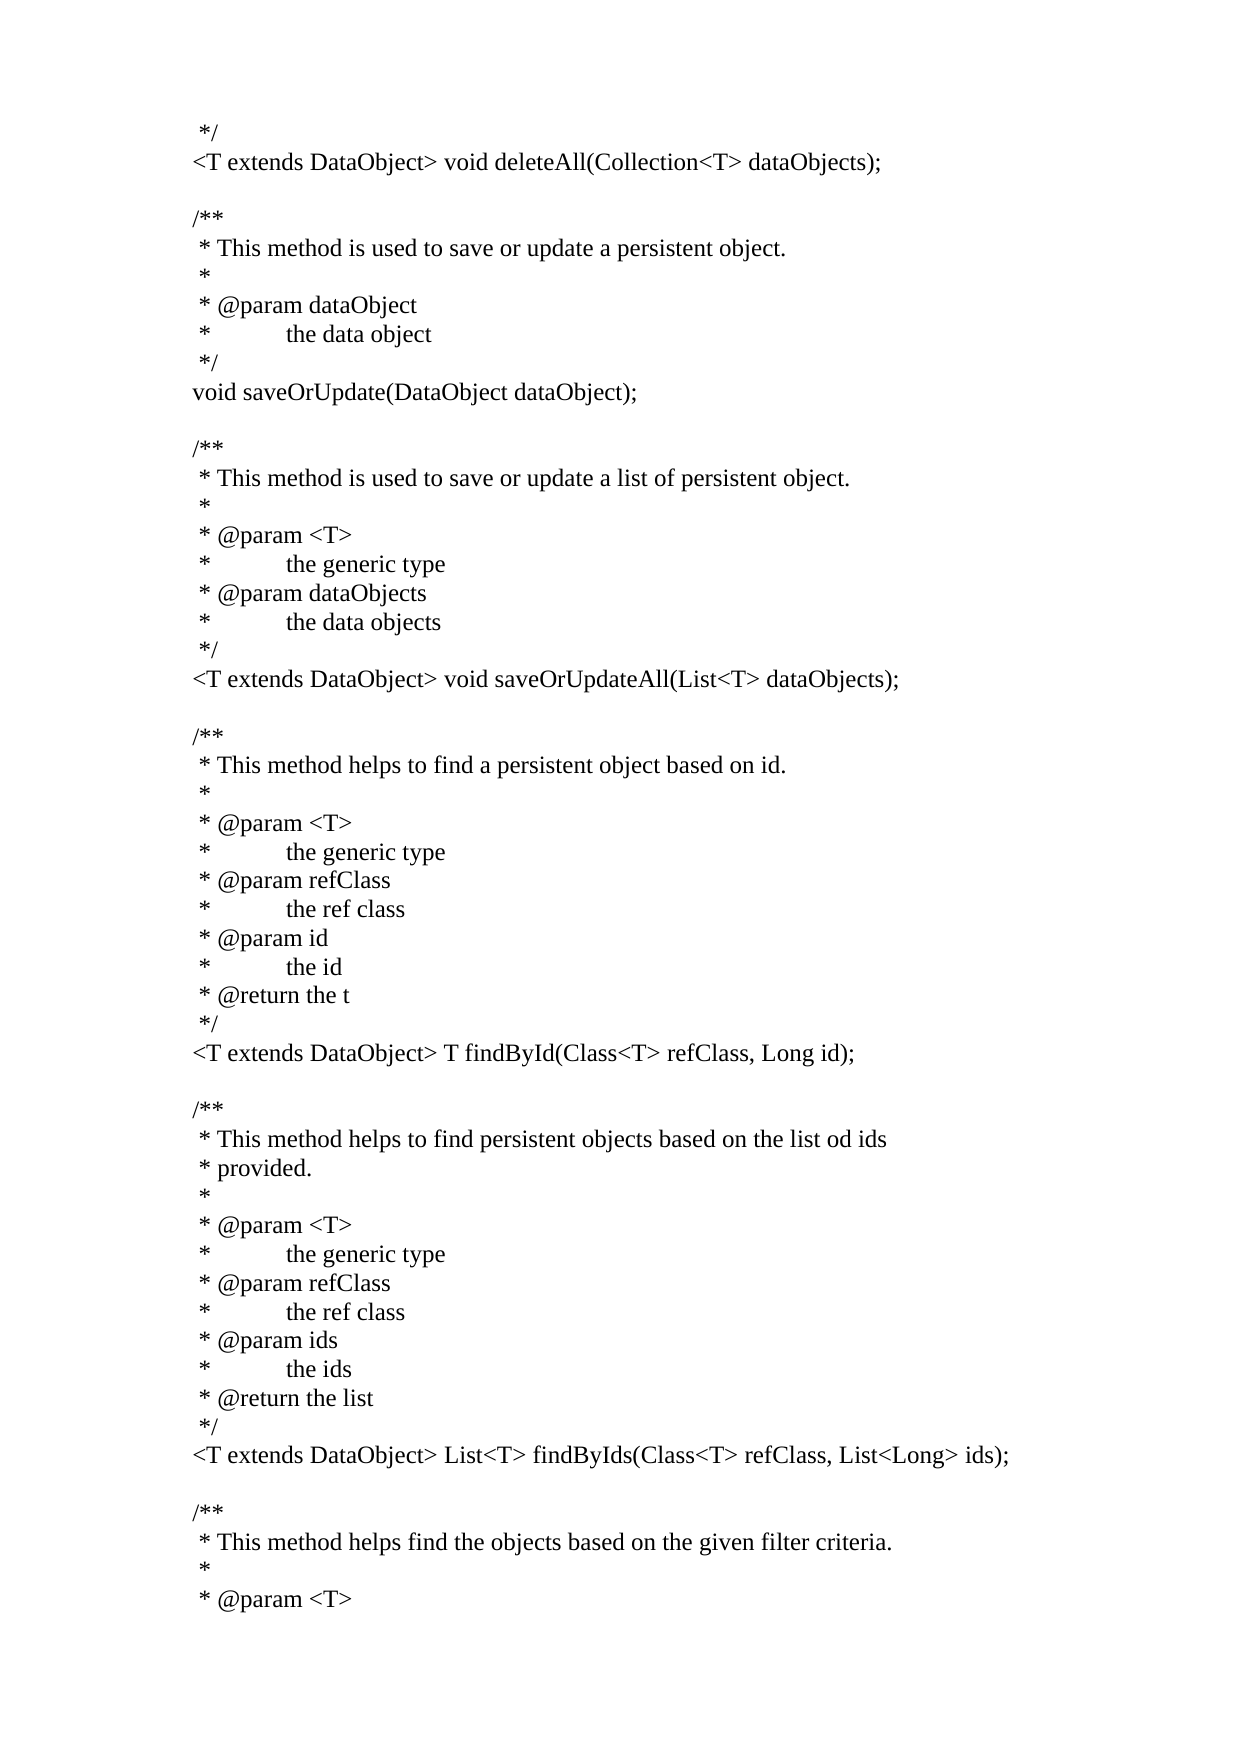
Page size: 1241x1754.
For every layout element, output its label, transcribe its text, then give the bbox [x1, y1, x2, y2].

text * @param refClass [118, 866, 1122, 894]
text */ [118, 1412, 1122, 1441]
text * the ids [118, 1354, 1122, 1383]
text * [118, 492, 1122, 521]
text * @param dataObject [118, 291, 1122, 319]
text * @param dataObjects [118, 578, 1122, 607]
text * [118, 262, 1122, 291]
text /** [118, 1498, 1122, 1527]
text * This method helps to find a persistent object based on id. [118, 751, 1122, 779]
text /** [118, 1096, 1122, 1124]
text */ [118, 118, 1122, 147]
text */ [118, 1009, 1122, 1038]
text /** [118, 434, 1122, 463]
text * @return the list [118, 1383, 1122, 1412]
text /** [118, 204, 1122, 233]
text * @param <T> [118, 1211, 1122, 1239]
text * This method helps find the objects based on the given filter criteria. [118, 1527, 1122, 1556]
text <T extends DataObject> List<T> findByIds(Class<T> refClass, List<Long> ids); [118, 1441, 1122, 1469]
text * the ref class [118, 894, 1122, 923]
text */ [118, 636, 1122, 664]
text <T extends DataObject> void deleteAll(Collection<T> dataObjects); [118, 147, 1122, 176]
text /** [118, 722, 1122, 751]
text */ [118, 348, 1122, 377]
text * the generic type [118, 549, 1122, 578]
text * This method is used to save or update a persistent object. [118, 233, 1122, 262]
text * the data objects [118, 607, 1122, 636]
text * the ref class [118, 1297, 1122, 1326]
text * @param id [118, 923, 1122, 952]
text * @param <T> [118, 1584, 1122, 1613]
text * @return the t [118, 981, 1122, 1009]
text * [118, 779, 1122, 808]
text * This method helps to find persistent objects based on the list od ids [118, 1124, 1122, 1153]
text * the generic type [118, 1239, 1122, 1268]
text * @param ids [118, 1326, 1122, 1354]
text * the generic type [118, 837, 1122, 866]
text * provided. [118, 1153, 1122, 1182]
text * @param <T> [118, 521, 1122, 549]
text void saveOrUpdate(DataObject dataObject); [118, 377, 1122, 406]
text * the id [118, 952, 1122, 981]
text * the data object [118, 319, 1122, 348]
text <T extends DataObject> void saveOrUpdateAll(List<T> dataObjects); [118, 664, 1122, 693]
text * @param refClass [118, 1268, 1122, 1297]
text <T extends DataObject> T findById(Class<T> refClass, Long id); [118, 1038, 1122, 1067]
text * [118, 1182, 1122, 1211]
text * [118, 1556, 1122, 1584]
text * @param <T> [118, 808, 1122, 837]
text * This method is used to save or update a list of persistent object. [118, 463, 1122, 492]
